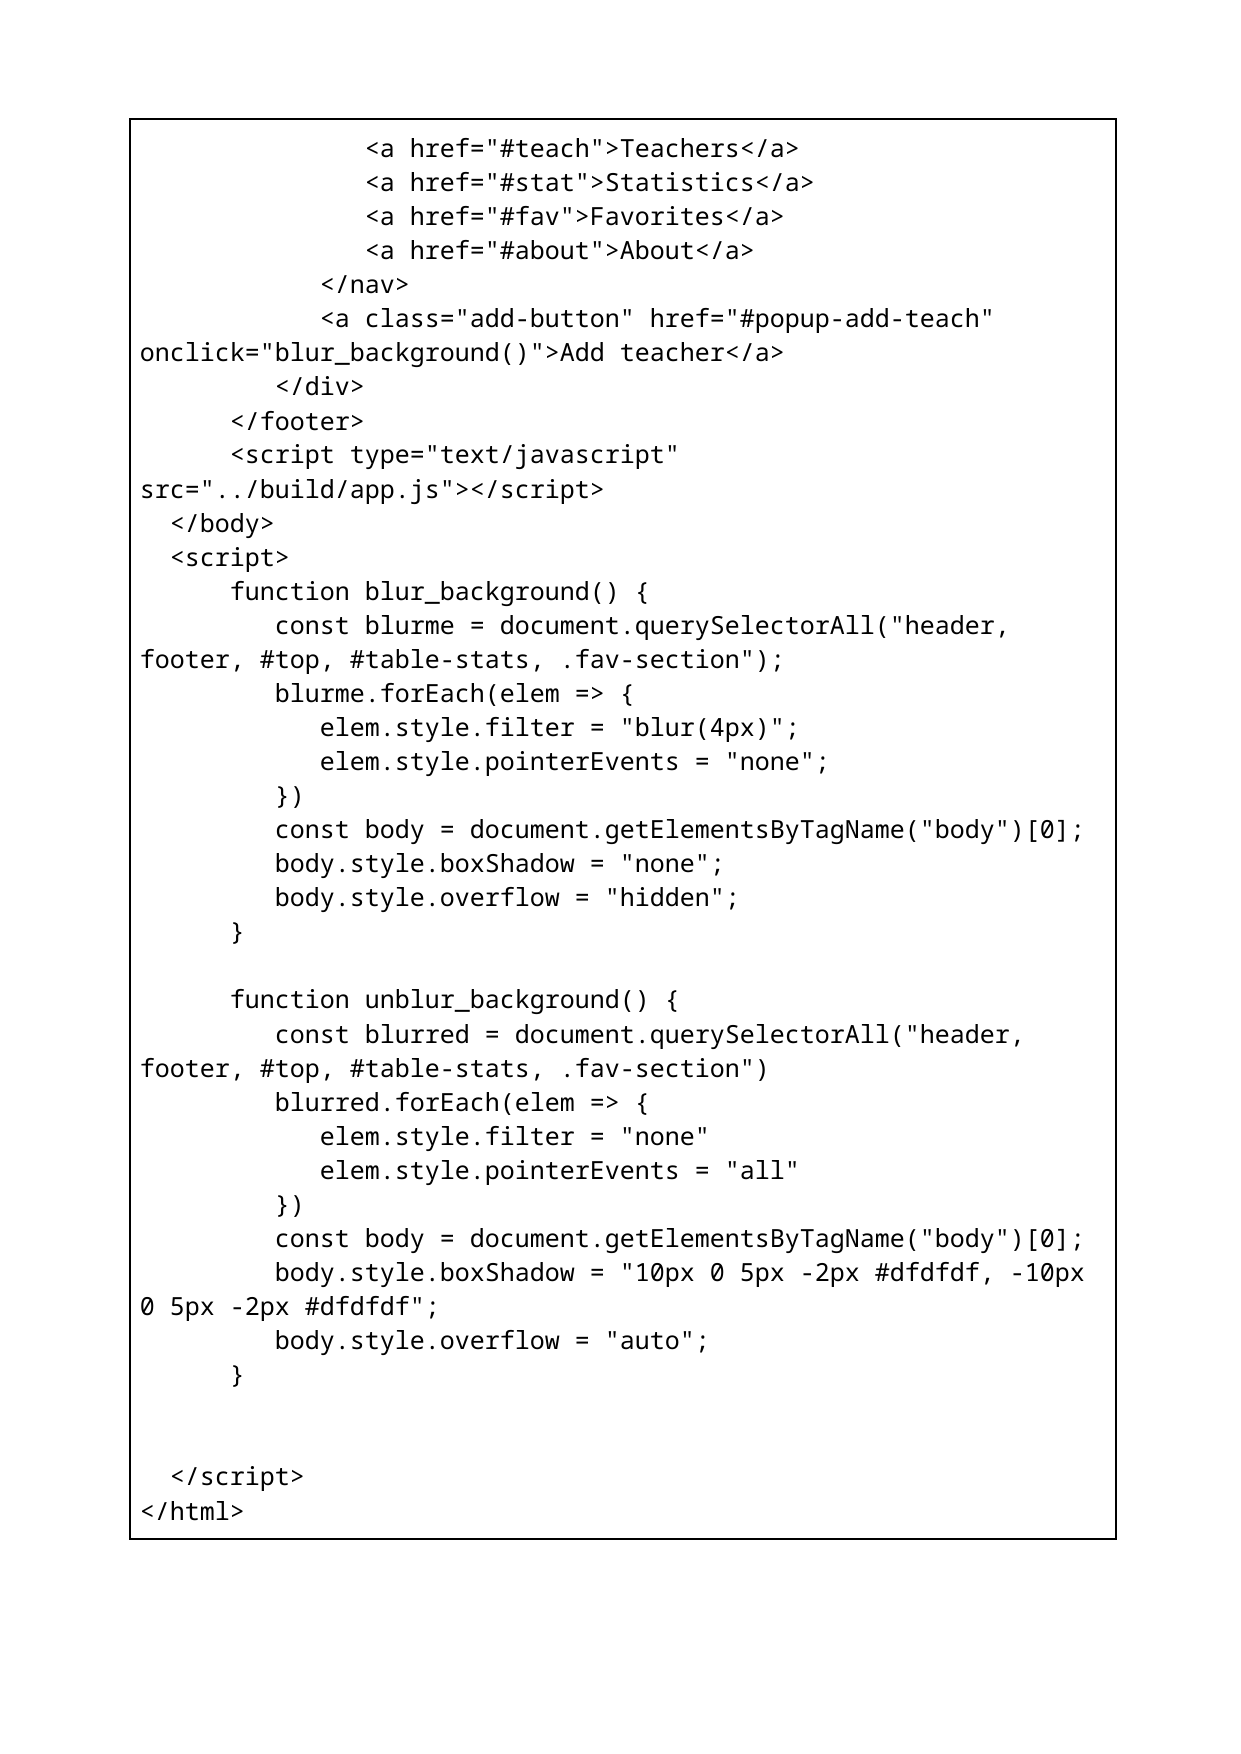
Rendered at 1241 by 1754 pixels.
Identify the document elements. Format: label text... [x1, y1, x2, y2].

table_cell <a href="#teach">Teachers</a> <a href="#stat">Statistics</a> <a href="#fav">Favorites</a> <a href="#about">About</a> </nav> <a class="add-button" href="#popup-add-teach" onclick="blur_background()">Add teacher</a> </div> </footer> <script type="text/javascript" src="../build/app.js"></script> </body> <script> function blur_background() { const blurme = document.querySelectorAll("header, footer, #top, #table-stats, .fav-section"); blurme.forEach(elem => { elem.style.filter = "blur(4px)"; elem.style.pointerEvents = "none"; }) const body = document.getElementsByTagName("body")[0]; body.style.boxShadow = "none"; body.style.overflow = "hidden"; } function unblur_background() { const blurred = document.querySelectorAll("header, footer, #top, #table-stats, .fav-section") blurred.forEach(elem => { elem.style.filter = "none" elem.style.pointerEvents = "all" }) const body = document.getElementsByTagName("body")[0]; body.style.boxShadow = "10px 0 5px -2px #dfdfdf, -10px 0 5px -2px #dfdfdf"; body.style.overflow = "auto"; } </script> </html> [131, 120, 1115, 1538]
